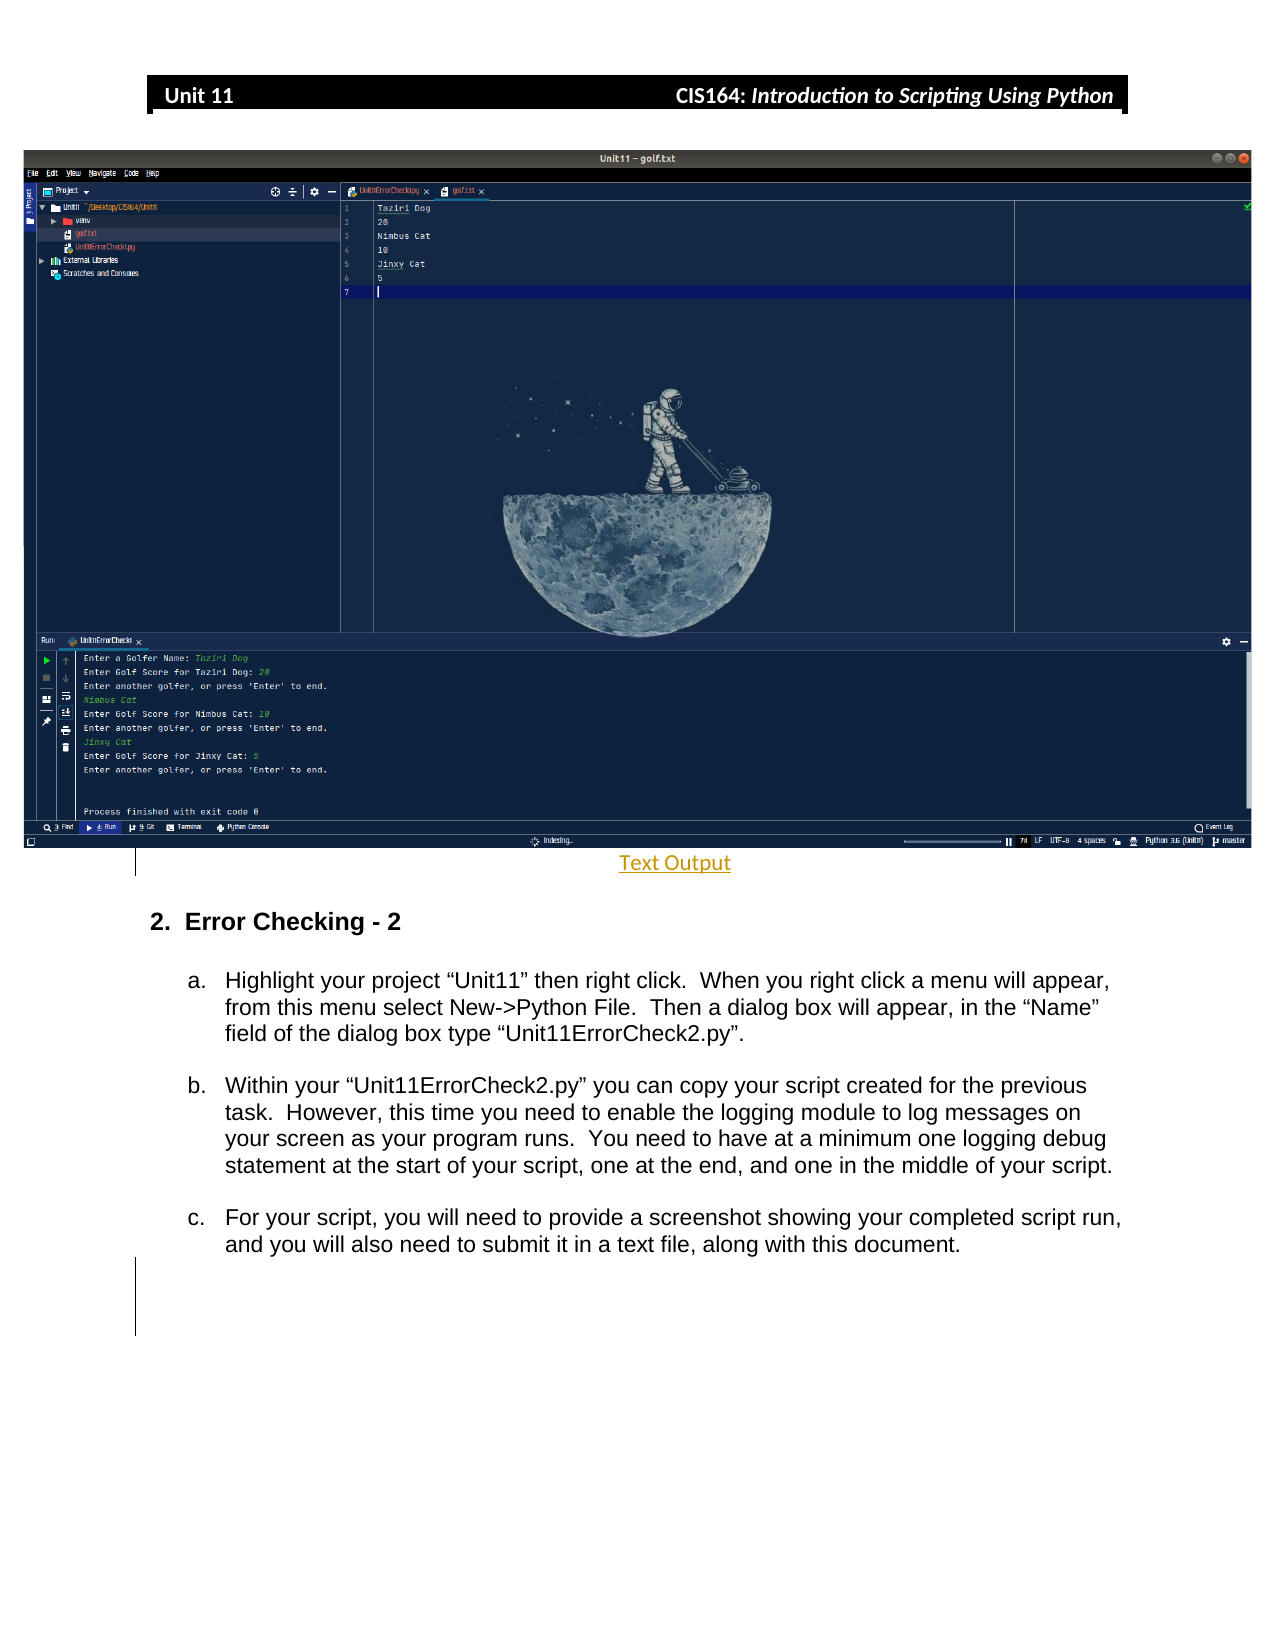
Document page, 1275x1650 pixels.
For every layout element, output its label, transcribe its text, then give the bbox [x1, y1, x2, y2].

subtitle 2. Error Checking - 2 [150, 907, 1125, 936]
list Highlight your project “Unit11” then right click. When you right click a menu will appear, from this menu select New->Python File. Then a dialog box will appear, in the “Name” field of the dialog box type “Unit11ErrorCheck2.py”. [187, 967, 1125, 1046]
list Within your “Unit11ErrorCheck2.py” you can copy your script created for the previous task. However, this time you need to enable the logging module to log messages on your screen as your program runs. You need to have at a minimum one logging debug statement at the start of your script, one at the end, and one in the middle of your script. [187, 1072, 1125, 1178]
list Text Output [225, 848, 1125, 876]
list For your script, you will need to provide a screenshot showing your completed script run, and you will also need to submit it in a text file, along with this document. [187, 1204, 1125, 1257]
picture [23, 150, 1252, 848]
